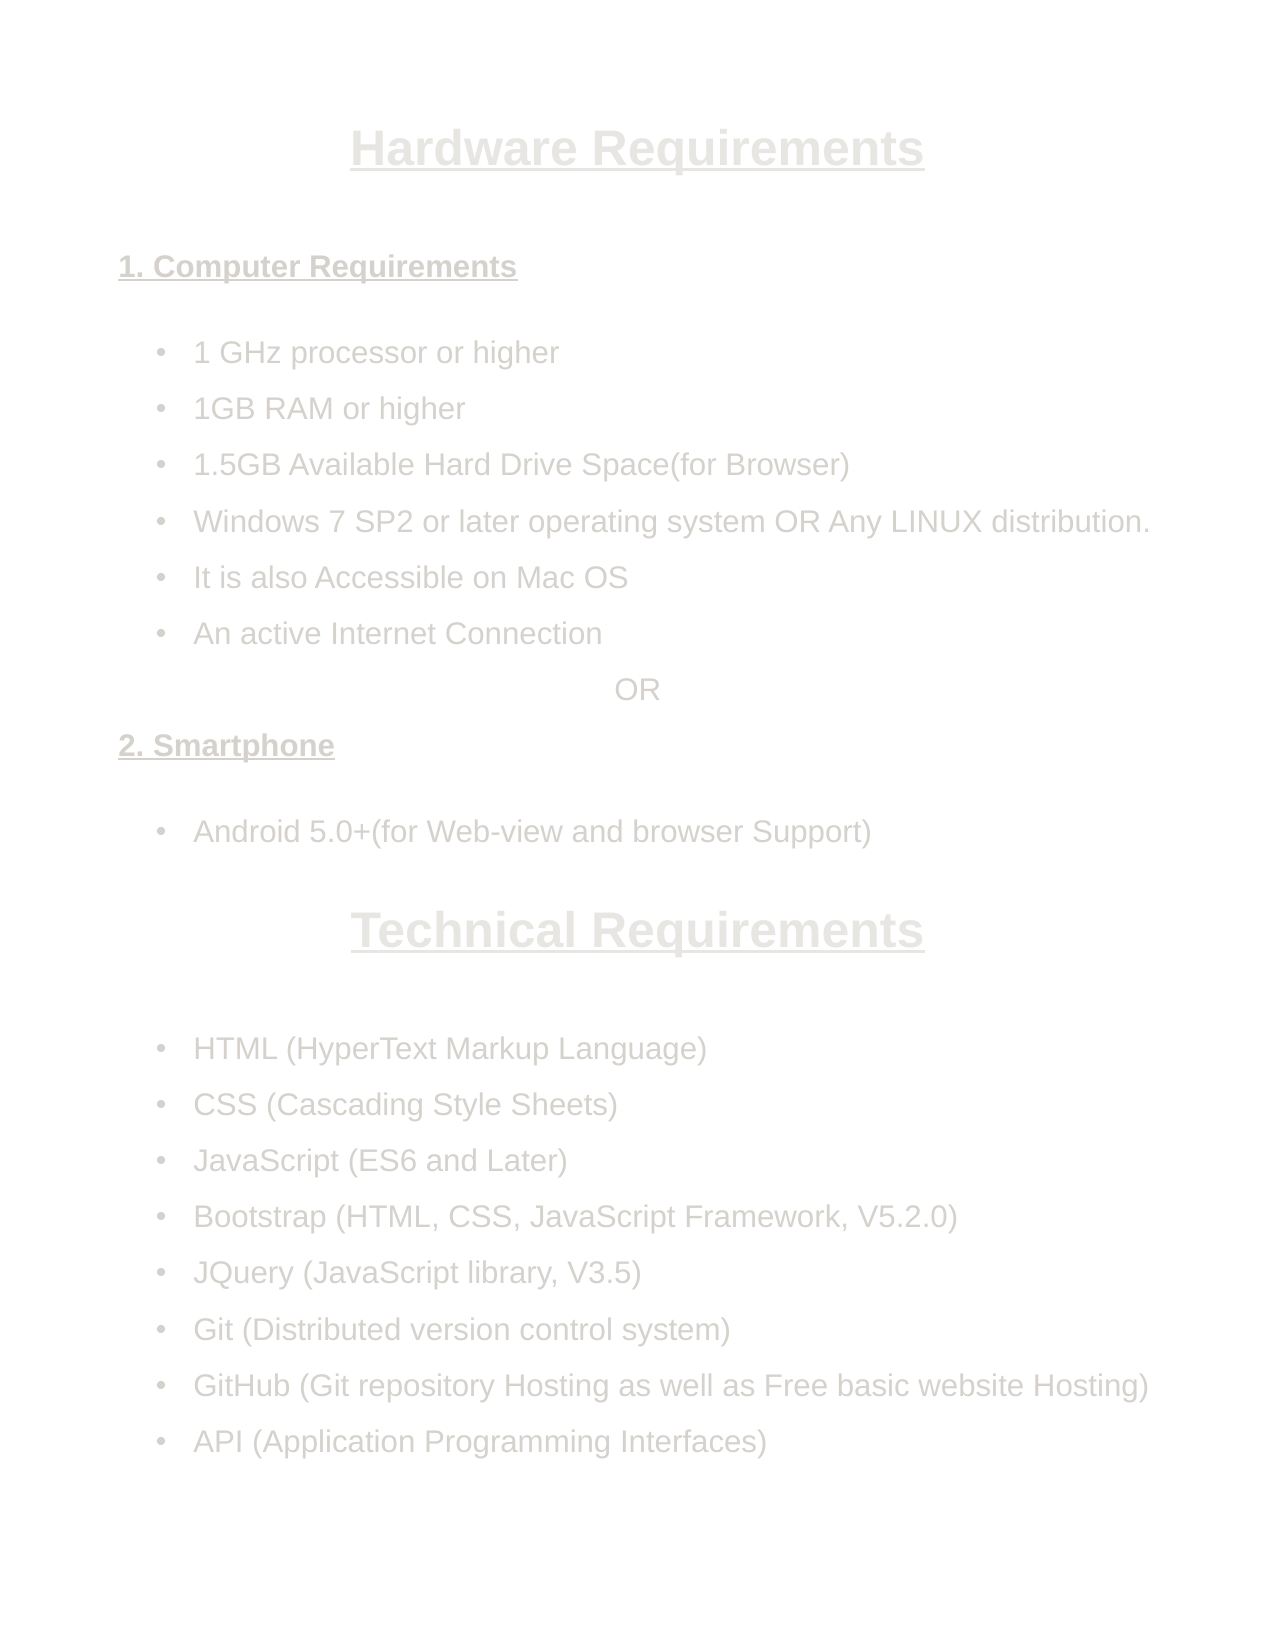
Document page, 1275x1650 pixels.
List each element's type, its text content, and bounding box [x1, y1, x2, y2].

text OR [118, 671, 1157, 707]
text Hardware Requirements [118, 118, 1157, 176]
list 1GB RAM or higher [156, 390, 1157, 426]
list 1.5GB Available Hard Drive Space(for Browser) [156, 446, 1157, 483]
list API (Application Programming Interfaces) [156, 1423, 1157, 1459]
list Android 5.0+(for Web-view and browser Support) [156, 813, 1157, 849]
list It is also Accessible on Mac OS [156, 559, 1157, 595]
list JavaScript (ES6 and Later) [156, 1142, 1157, 1178]
list An active Internet Connection [156, 615, 1157, 651]
list HTML (HyperText Markup Language) [156, 1030, 1157, 1066]
text 1. Computer Requirements [118, 248, 1157, 284]
list CSS (Cascading Style Sheets) [156, 1086, 1157, 1122]
list JQuery (JavaScript library, V3.5) [156, 1254, 1157, 1291]
list Windows 7 SP2 or later operating system OR Any LINUX distribution. [156, 503, 1157, 539]
list 1 GHz processor or higher [156, 334, 1157, 370]
text 2. Smartphone [118, 727, 1157, 763]
list Bootstrap (HTML, CSS, JavaScript Framework, V5.2.0) [156, 1198, 1157, 1234]
list GitHub (Git repository Hosting as well as Free basic website Hosting) [156, 1367, 1157, 1403]
text Technical Requirements [118, 900, 1157, 958]
list Git (Distributed version control system) [156, 1311, 1157, 1347]
